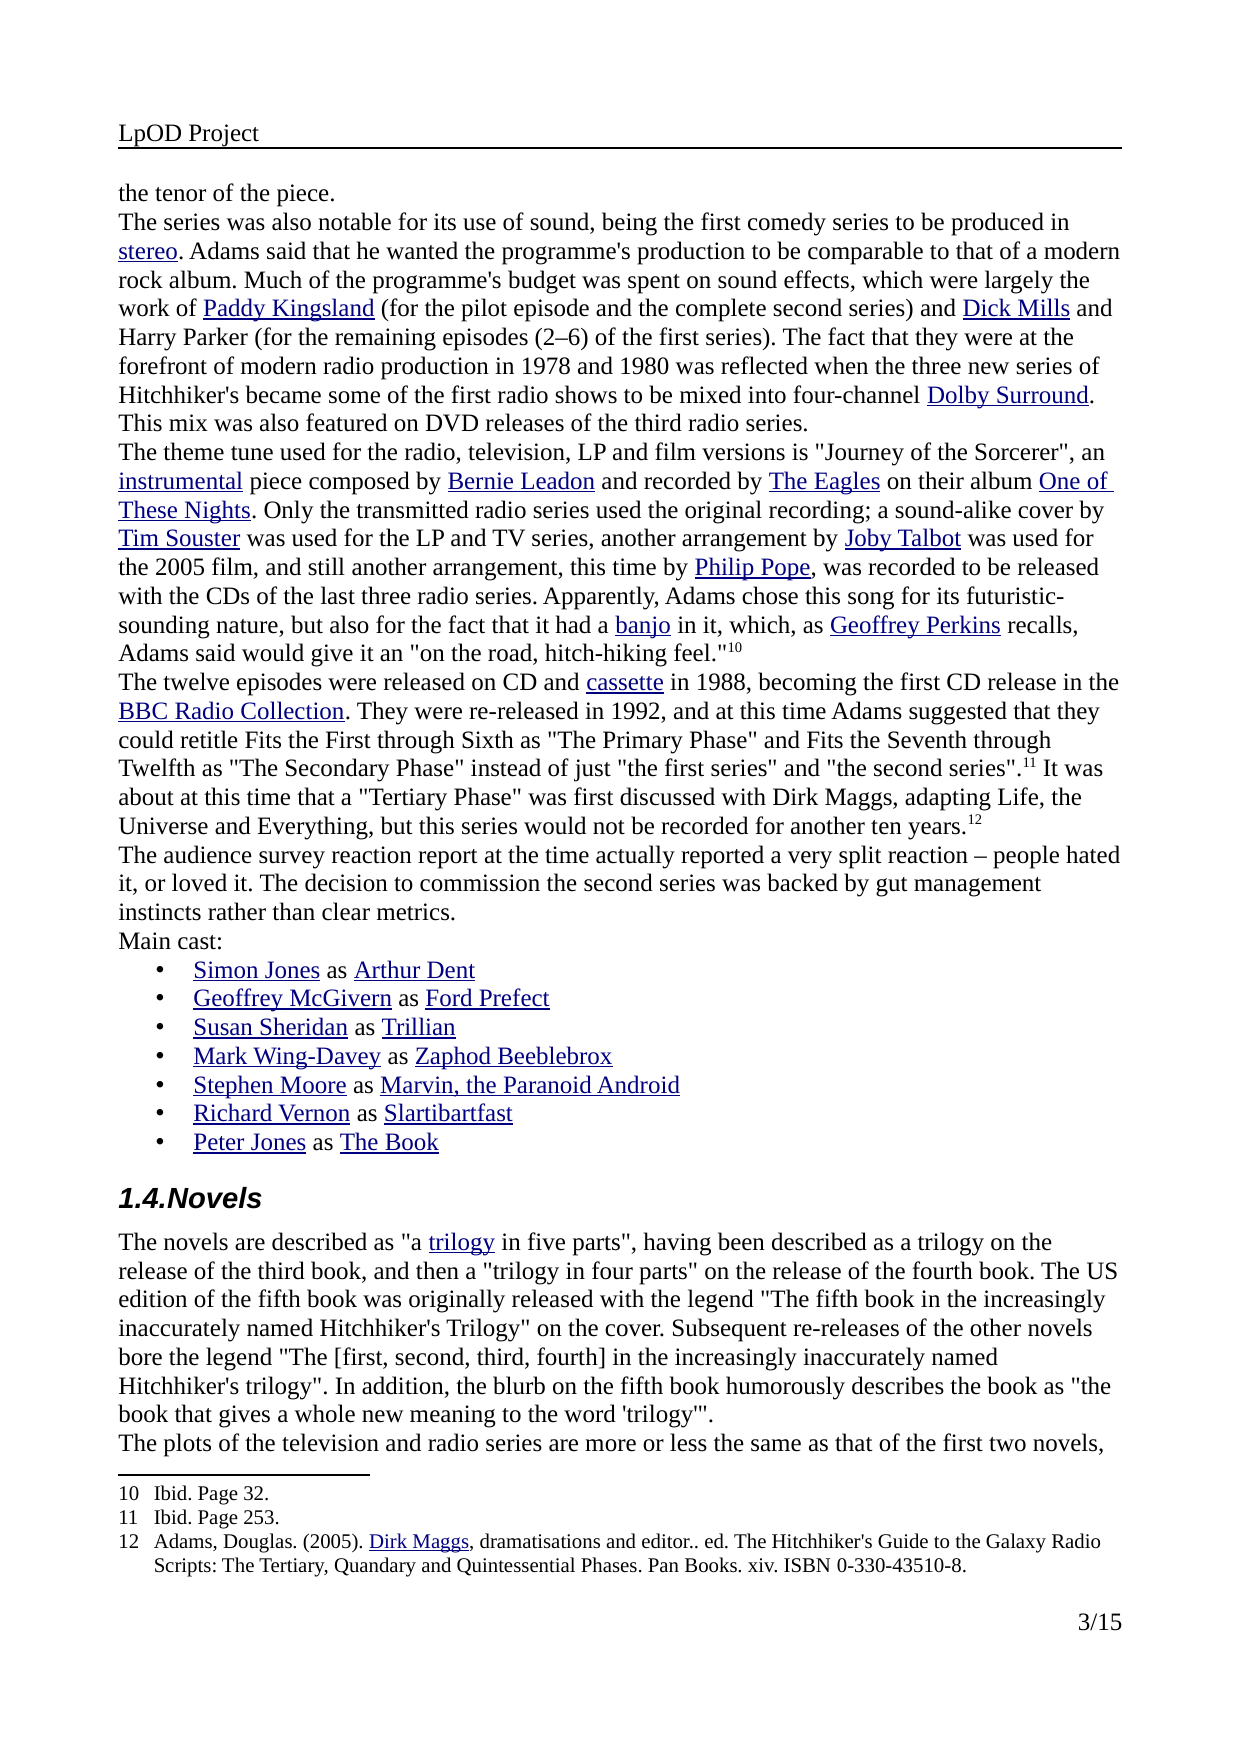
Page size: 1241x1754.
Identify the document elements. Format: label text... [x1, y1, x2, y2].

list Richard Vernon as Slartibartfast [156, 1041, 1122, 1070]
text The series was also notable for its use of sound, being the first comedy series to be produced in stereo. Adams said that he wanted the programme's production to be comparable to that of a modern rock album. Much of the programme's budget was spent on sound effects, which were largely the work of Paddy Kingsland (for the pilot episode and the complete second series) and Dick Mills and Harry Parker (for the remaining episodes (2–6) of the first series). The fact that they were at the forefront of modern radio production in 1978 and 1980 was reflected when the three new series of Hitchhiker's became some of the first radio shows to be mixed into four-channel Dolby Surround. This mix was also featured on DVD releases of the third radio series. [118, 178, 1122, 380]
text The plots of the television and radio series are more or less the same as that of the first two novels, though some of the events occur in a different order and many of the details are changed. Much of parts five and six of the radio series were written by John Lloyd, but his material did not make it into the other versions of the story and is not included here. Some consider the books' version of events to be definitive, because they are the most readily accessible and widely distributed version of the story. However, they are not the final version that Adams produced. [118, 1328, 1122, 1415]
subtitle Novels [118, 1098, 1122, 1127]
text The audience survey reaction report at the time actually reported a very split reaction – people hated it, or loved it. The decision to commission the second series was backed by gut management instincts rather than clear metrics. [118, 782, 1122, 868]
text Main cast: [118, 868, 1122, 897]
text Ibid. Page 253. [118, 1462, 1122, 1491]
text The theme tune used for the radio, television, LP and film versions is "Journey of the Sorcerer", an instrumental piece composed by Bernie Leadon and recorded by The Eagles on their album One of These Nights. Only the transmitted radio series used the original recording; a sound-alike cover by Tim Souster was used for the LP and TV series, another arrangement by Joby Talbot was used for the 2005 film, and still another arrangement, this time by Philip Pope, was recorded to be released with the CDs of the last three radio series. Apparently, Adams chose this song for its futuristic-sounding nature, but also for the fact that it had a banjo in it, which, as Geoffrey Perkins recalls, Adams said would give it an "on the road, hitch-hiking feel." [118, 380, 1122, 610]
text The twelve episodes were released on CD and cassette in 1988, becoming the first CD release in the BBC Radio Collection. They were re-released in 1992, and at this time Adams suggested that they could retitle Fits the First through Sixth as "The Primary Phase" and Fits the Seventh through Twelfth as "The Secondary Phase" instead of just "the first series" and "the second series". It was about at this time that a "Tertiary Phase" was first discussed with Dirk Maggs, adapting Life, the Universe and Everything, but this series would not be recorded for another ten years. [118, 610, 1122, 782]
list Mark Wing-Davey as Zaphod Beeblebrox [156, 983, 1122, 1012]
text Ibid. Page 32. [118, 1434, 1122, 1462]
list Geoffrey McGivern as Ford Prefect [156, 926, 1122, 955]
text Adams, Douglas. (2005). Dirk Maggs, dramatisations and editor.. ed. The Hitchhiker's Guide to the Galaxy Radio Scripts: The Tertiary, Quandary and Quintessential Phases. Pan Books. xiv. ISBN 0-330-43510-8. [118, 1491, 1122, 1577]
text The novels are described as "a trilogy in five parts", having been described as a trilogy on the release of the third book, and then a "trilogy in four parts" on the release of the fourth book. The US edition of the fifth book was originally released with the legend "The fifth book in the increasingly inaccurately named Hitchhiker's Trilogy" on the cover. Subsequent re-releases of the other novels bore the legend "The [first, second, third, fourth] in the increasingly inaccurately named Hitchhiker's trilogy". In addition, the blurb on the fifth book humorously describes the book as "the book that gives a whole new meaning to the word 'trilogy'". [118, 1127, 1122, 1328]
list Susan Sheridan as Trillian [156, 955, 1122, 983]
list Simon Jones as Arthur Dent [156, 897, 1122, 926]
list Peter Jones as The Book [156, 1070, 1122, 1098]
list Stephen Moore as Marvin, the Paranoid Android [156, 1012, 1122, 1041]
